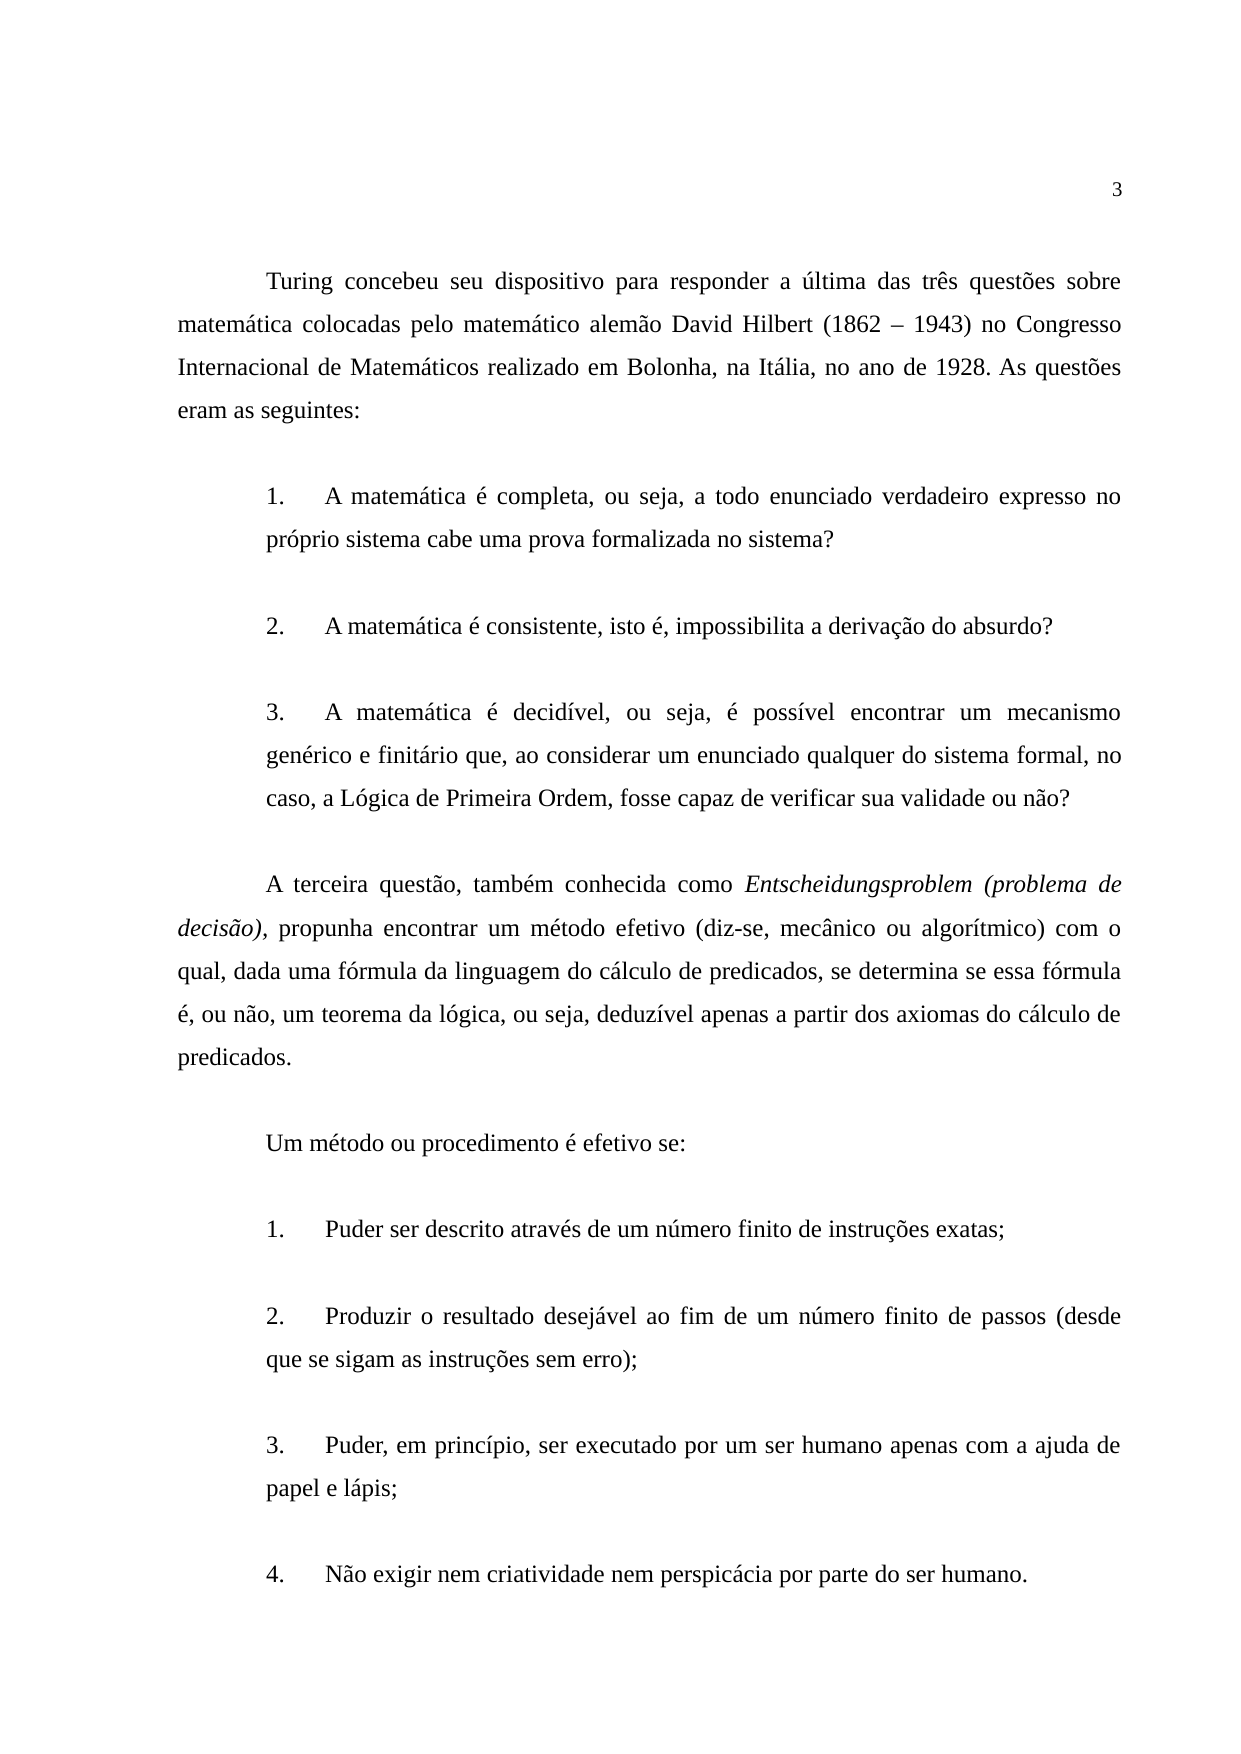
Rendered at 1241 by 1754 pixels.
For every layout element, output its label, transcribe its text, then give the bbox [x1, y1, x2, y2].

list Não exigir nem criatividade nem perspicácia por parte do ser humano. [266, 1559, 1122, 1588]
text A terceira questão, também conhecida como Entscheidungsproblem (problema de decisão), propunha encontrar um método efetivo (diz-se, mecânico ou algorítmico) com o qual, dada uma fórmula da linguagem do cálculo de predicados, se determina se essa fórmula é, ou não, um teorema da lógica, ou seja, deduzível apenas a partir dos axiomas do cálculo de predicados. [177, 869, 1122, 1071]
text Turing concebeu seu dispositivo para responder a última das três questões sobre matemática colocadas pelo matemático alemão David Hilbert (1862 – 1943) no Congresso Internacional de Matemáticos realizado em Bolonha, na Itália, no ano de 1928. As questões eram as seguintes: [177, 266, 1122, 424]
list Puder ser descrito através de um número finito de instruções exatas; [266, 1214, 1122, 1243]
list A matemática é consistente, isto é, impossibilita a derivação do absurdo? [266, 611, 1122, 639]
list A matemática é completa, ou seja, a todo enunciado verdadeiro expresso no próprio sistema cabe uma prova formalizada no sistema? [266, 481, 1122, 553]
list Puder, em princípio, ser executado por um ser humano apenas com a ajuda de papel e lápis; [266, 1430, 1122, 1502]
list A matemática é decidível, ou seja, é possível encontrar um mecanismo genérico e finitário que, ao considerar um enunciado qualquer do sistema formal, no caso, a Lógica de Primeira Ordem, fosse capaz de verificar sua validade ou não? [266, 697, 1122, 812]
list Produzir o resultado desejável ao fim de um número finito de passos (desde que se sigam as instruções sem erro); [266, 1301, 1122, 1373]
text Um método ou procedimento é efetivo se: [177, 1128, 1122, 1157]
